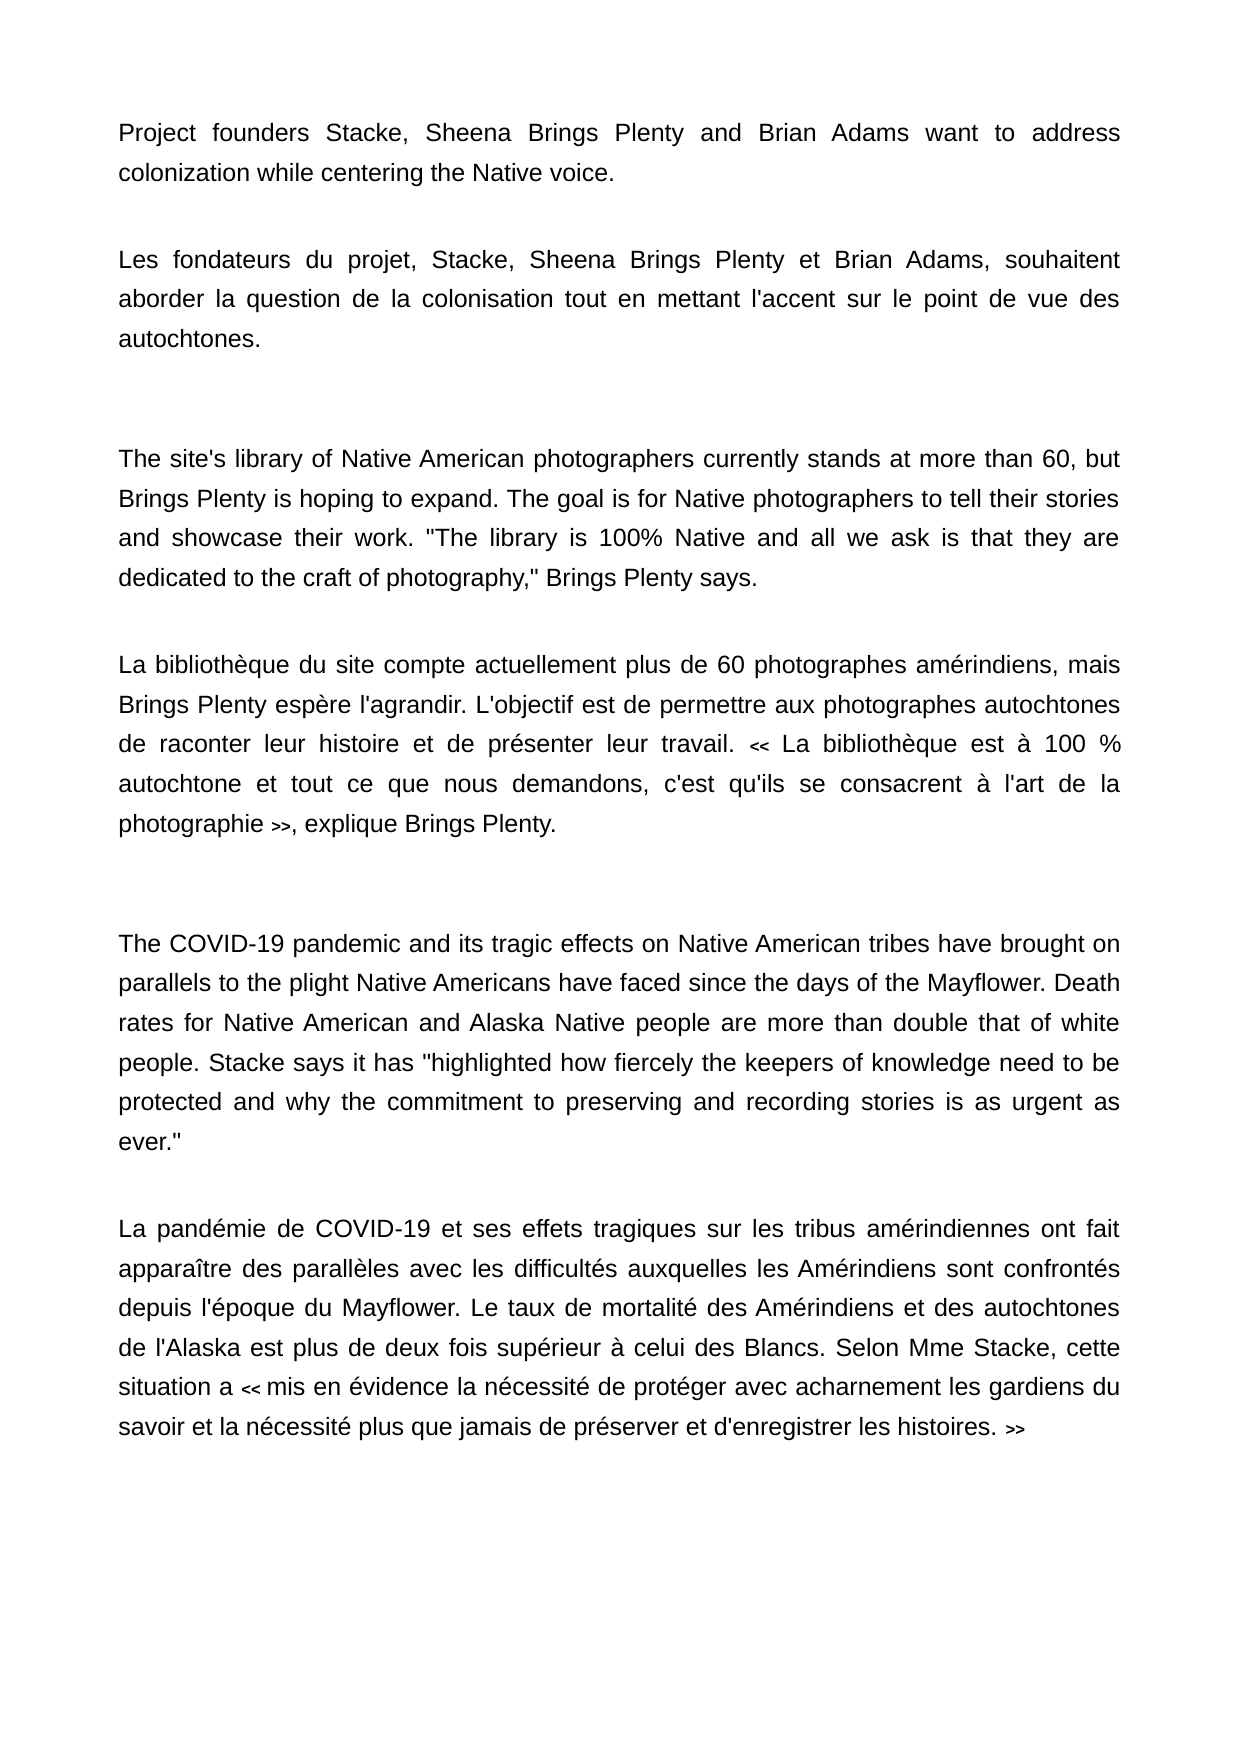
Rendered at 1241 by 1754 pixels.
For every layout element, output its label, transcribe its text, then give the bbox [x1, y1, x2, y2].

text La pandémie de COVID-19 et ses effets tragiques sur les tribus amérindiennes ont fait apparaître des parallèles avec les difficultés auxquelles les Amérindiens sont confrontés depuis l'époque du Mayflower. Le taux de mortalité des Amérindiens et des autochtones de l'Alaska est plus de deux fois supérieur à celui des Blancs. Selon Mme Stacke, cette situation a << mis en évidence la nécessité de protéger avec acharnement les gardiens du savoir et la nécessité plus que jamais de préserver et d'enregistrer les histoires. >> [118, 1214, 1122, 1441]
text Les fondateurs du projet, Stacke, Sheena Brings Plenty et Brian Adams, souhaitent aborder la question de la colonisation tout en mettant l'accent sur le point de vue des autochtones. [118, 245, 1122, 353]
text Project founders Stacke, Sheena Brings Plenty and Brian Adams want to address colonization while centering the Native voice. [118, 118, 1122, 186]
text The COVID-19 pandemic and its tragic effects on Native American tribes have brought on parallels to the plight Native Americans have faced since the days of the Mayflower. Death rates for Native American and Alaska Native people are more than double that of white people. Stacke says it has "highlighted how fiercely the keepers of knowledge need to be protected and why the commitment to preserving and recording stories is as urgent as ever." [118, 929, 1122, 1156]
text La bibliothèque du site compte actuellement plus de 60 photographes amérindiens, mais Brings Plenty espère l'agrandir. L'objectif est de permettre aux photographes autochtones de raconter leur histoire et de présenter leur travail. << La bibliothèque est à 100 % autochtone et tout ce que nous demandons, c'est qu'ils se consacrent à l'art de la photographie >>, explique Brings Plenty. [118, 650, 1122, 837]
text The site's library of Native American photographers currently stands at more than 60, but Brings Plenty is hoping to expand. The goal is for Native photographers to tell their stories and showcase their work. "The library is 100% Native and all we ask is that they are dedicated to the craft of photography," Brings Plenty says. [118, 444, 1122, 592]
